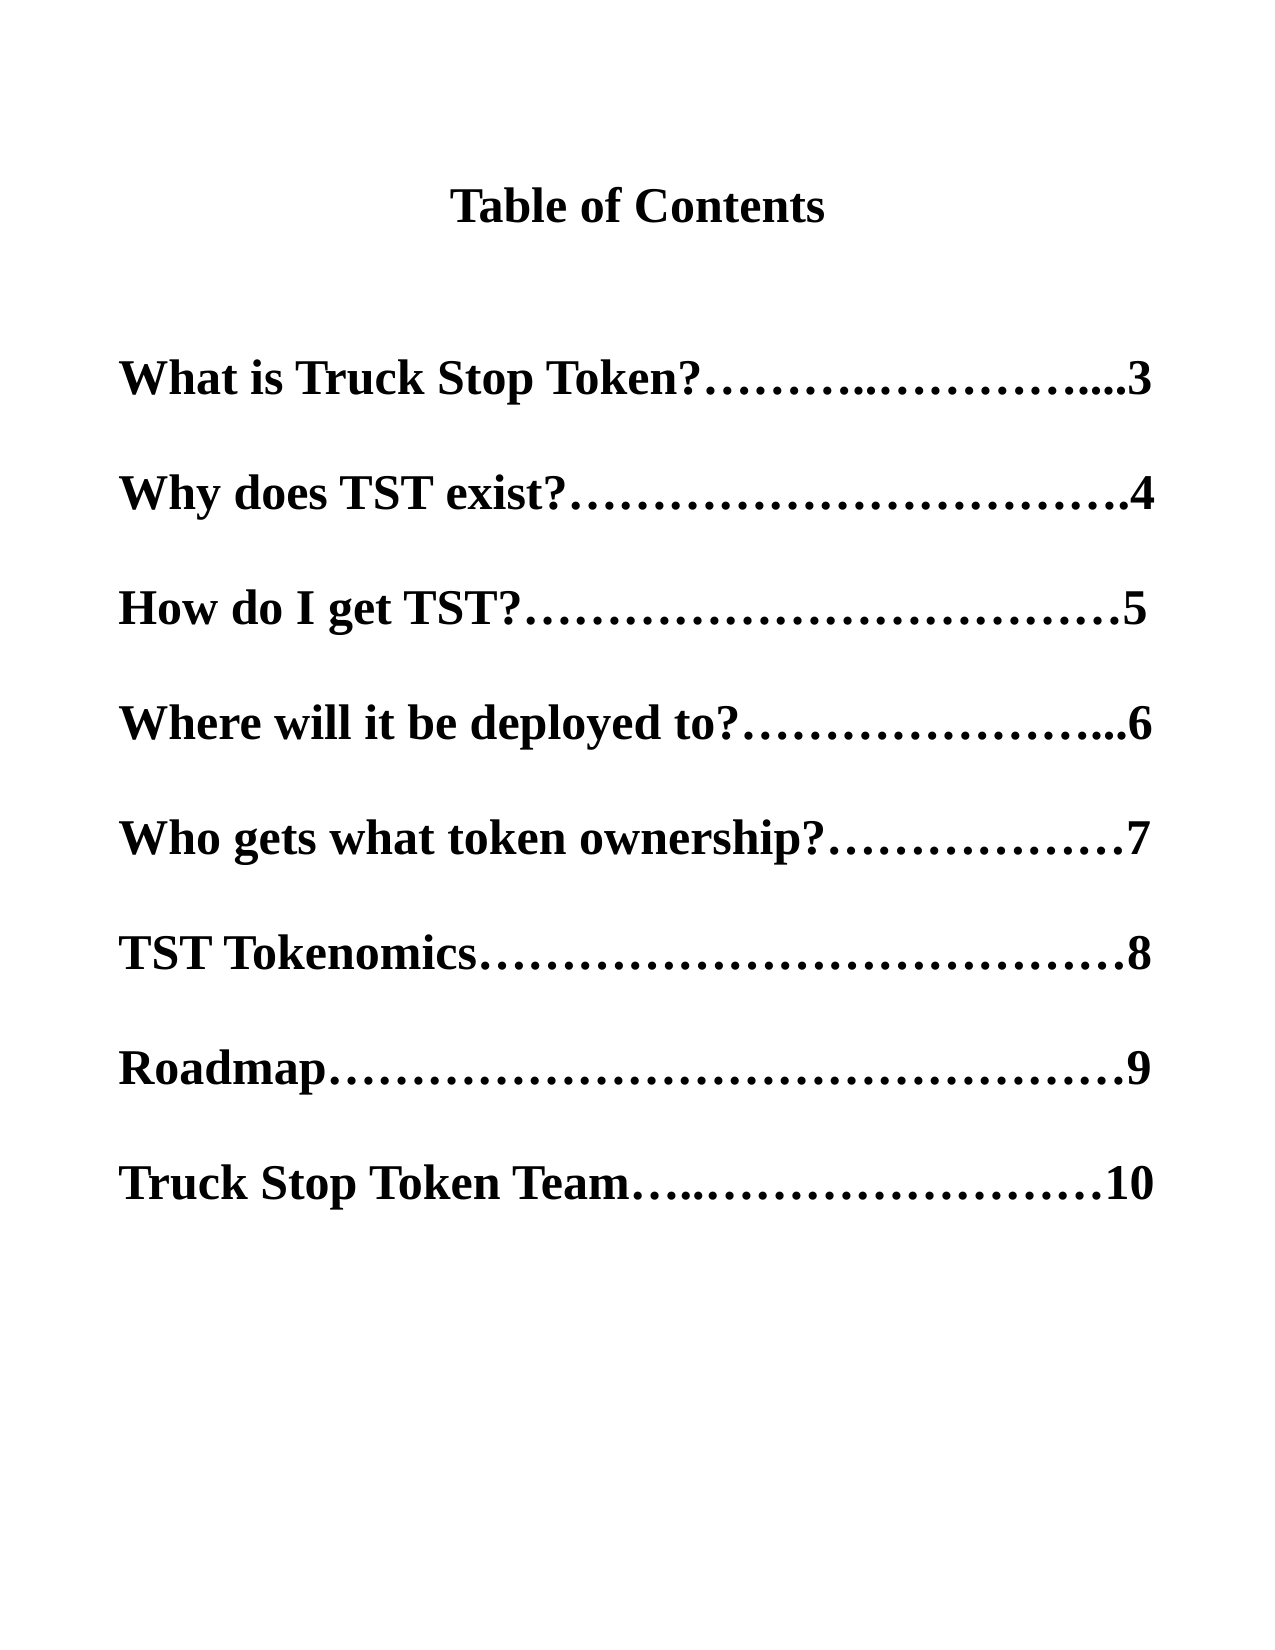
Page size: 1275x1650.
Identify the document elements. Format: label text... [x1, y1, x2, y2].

text How do I get TST?………………………………5 [118, 578, 1157, 636]
text Who gets what token ownership?………………7 [118, 808, 1157, 866]
text Where will it be deployed to?…………………...6 [118, 693, 1157, 751]
text Why does TST exist?…………………………….4 [118, 463, 1157, 521]
text What is Truck Stop Token?………..…………....3 [118, 348, 1157, 406]
text Truck Stop Token Team…..……………………10 [118, 1153, 1157, 1211]
text TST Tokenomics…………………………………8 [118, 923, 1157, 981]
text Roadmap…………………………………………9 [118, 1038, 1157, 1096]
text Table of Contents [118, 176, 1157, 233]
